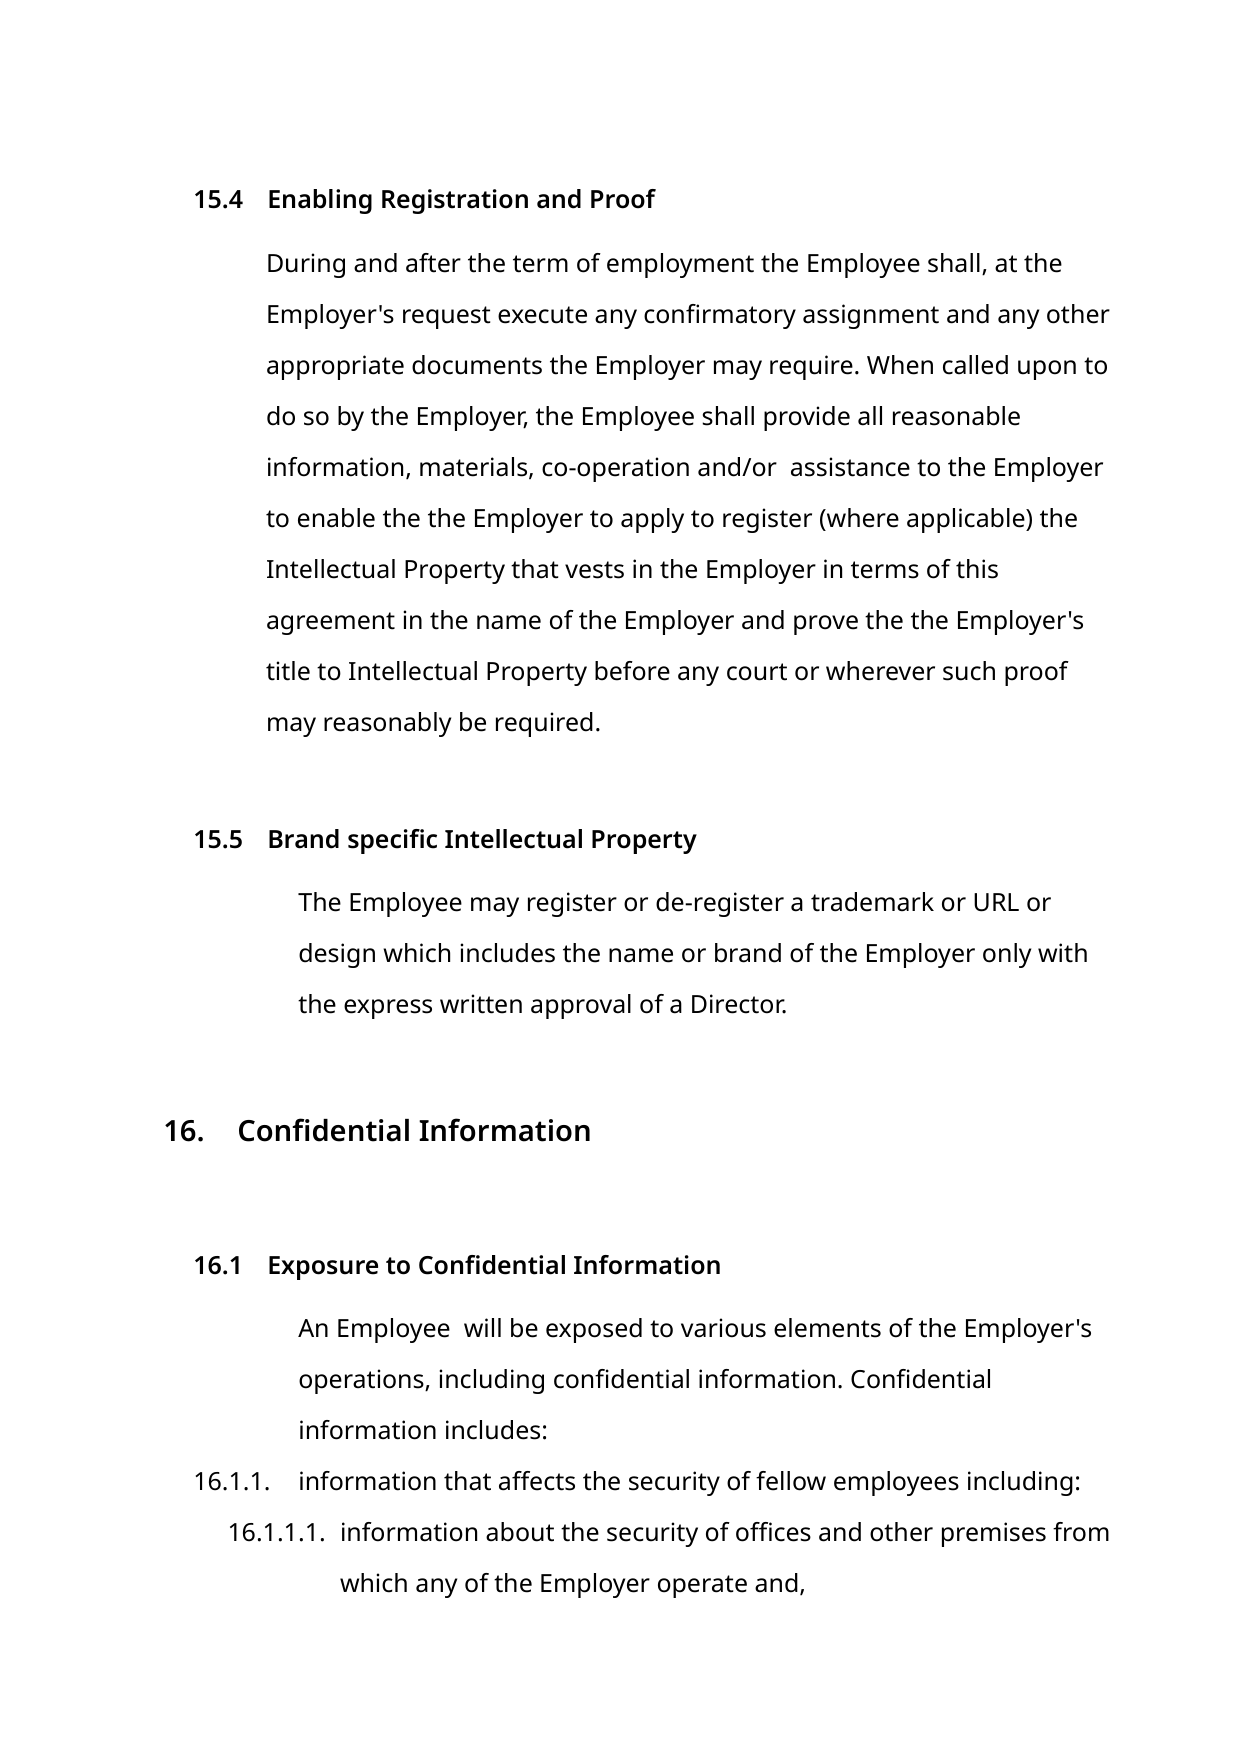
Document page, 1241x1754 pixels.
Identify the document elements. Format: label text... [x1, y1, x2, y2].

list information that affects the security of fellow employees including: [193, 1464, 1122, 1498]
list The Employee may register or de-register a trademark or URL or design which includes the name or brand of the Employer only with the express written approval of a Director. [193, 885, 1122, 1021]
subtitle Brand specific Intellectual Property [193, 821, 1122, 855]
subtitle Exposure to Confidential Information [193, 1247, 1122, 1281]
subtitle Confidential Information [163, 1110, 1122, 1149]
subtitle Enabling Registration and Proof [193, 182, 1122, 216]
list An Employee will be exposed to various elements of the Employer's operations, including confidential information. Confidential information includes: [193, 1311, 1122, 1447]
list information about the security of offices and other premises from which any of the Employer operate and, [227, 1515, 1122, 1600]
list During and after the term of employment the Employee shall, at the Employer's request execute any confirmatory assignment and any other appropriate documents the Employer may require. When called upon to do so by the Employer, the Employee shall provide all reasonable information, materials, co-operation and/or assistance to the Employer to enable the the Employer to apply to register (where applicable) the Intellectual Property that vests in the Employer in terms of this agreement in the name of the Employer and prove the the Employer's title to Intellectual Property before any court or wherever such proof may reasonably be required. [161, 245, 1122, 739]
